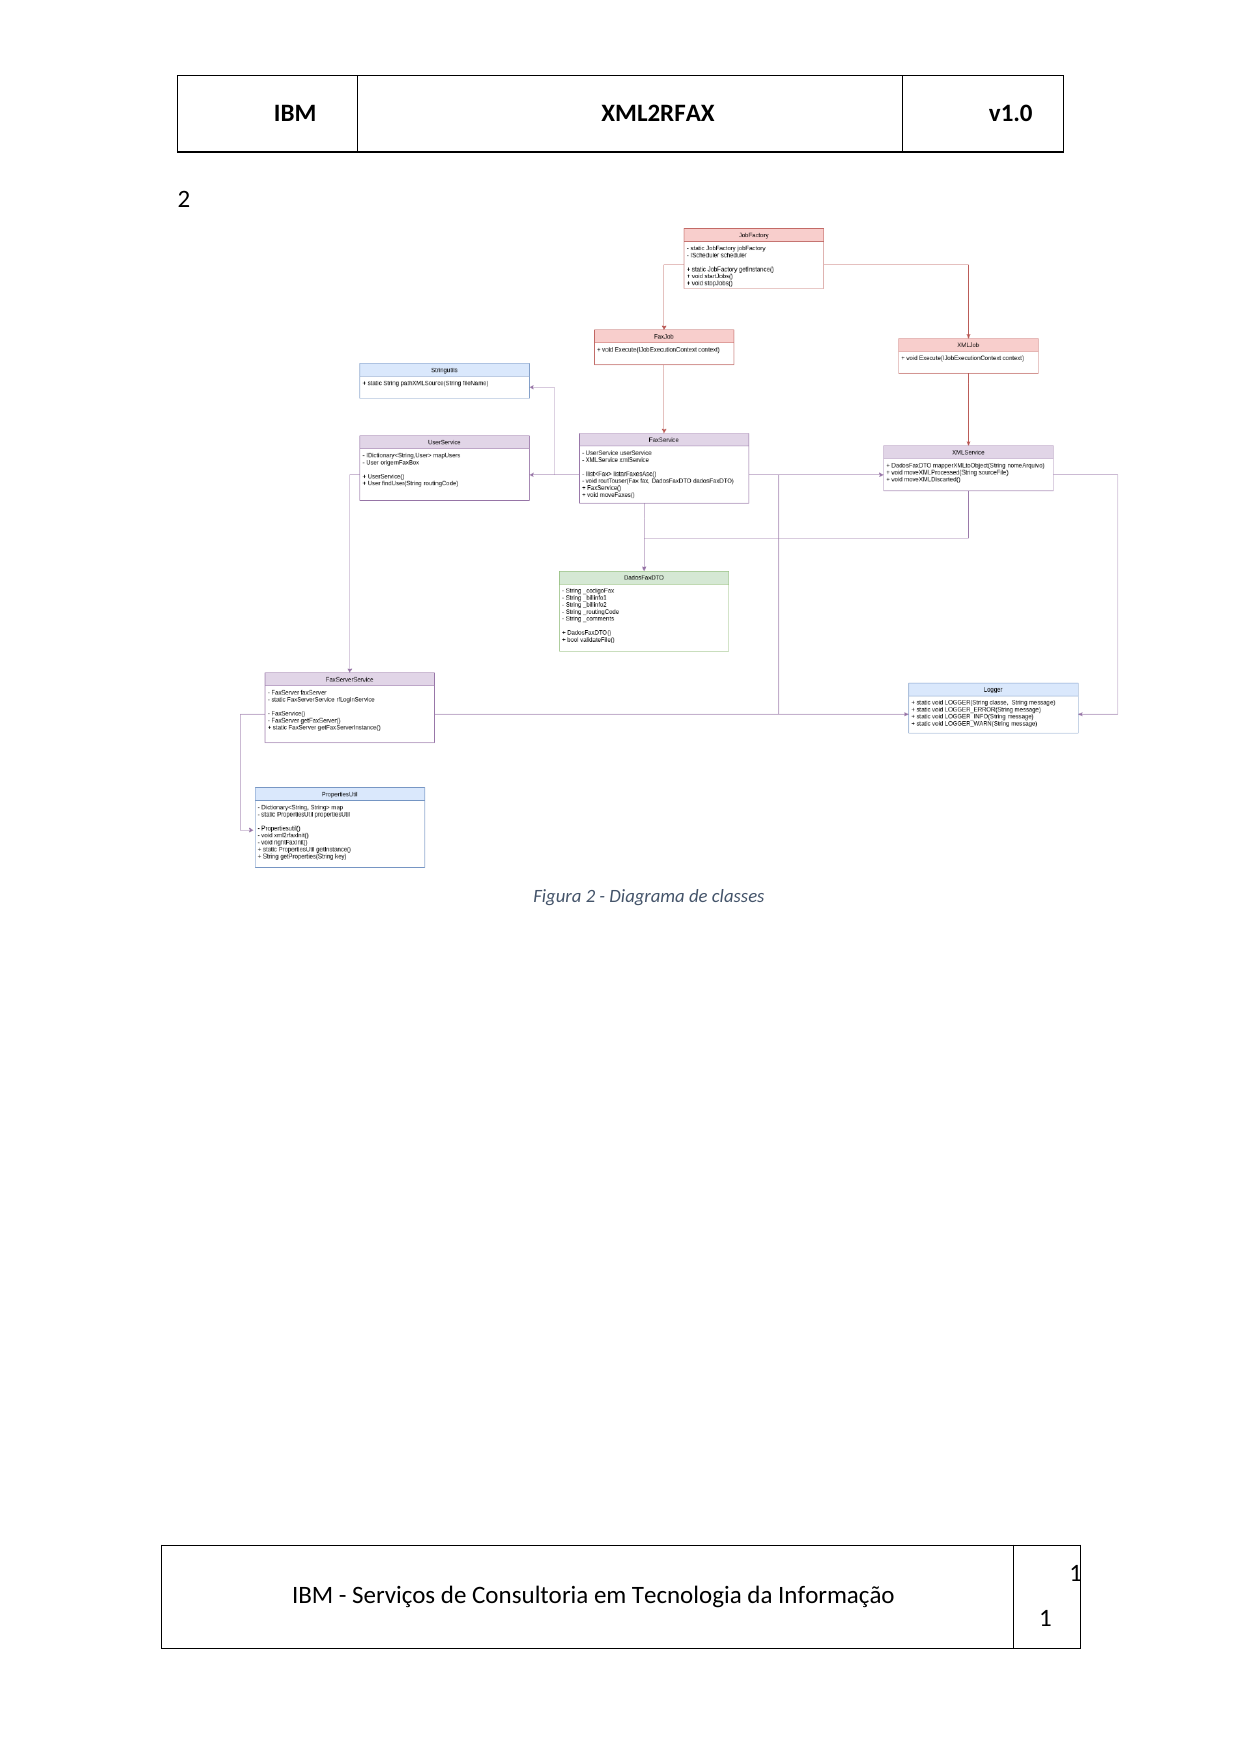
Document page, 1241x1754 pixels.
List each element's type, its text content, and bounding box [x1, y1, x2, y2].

text Figura 2 - Diagrama de classes [177, 884, 533, 907]
text Figura 2 - Diagrama de classes [766, 884, 1063, 907]
